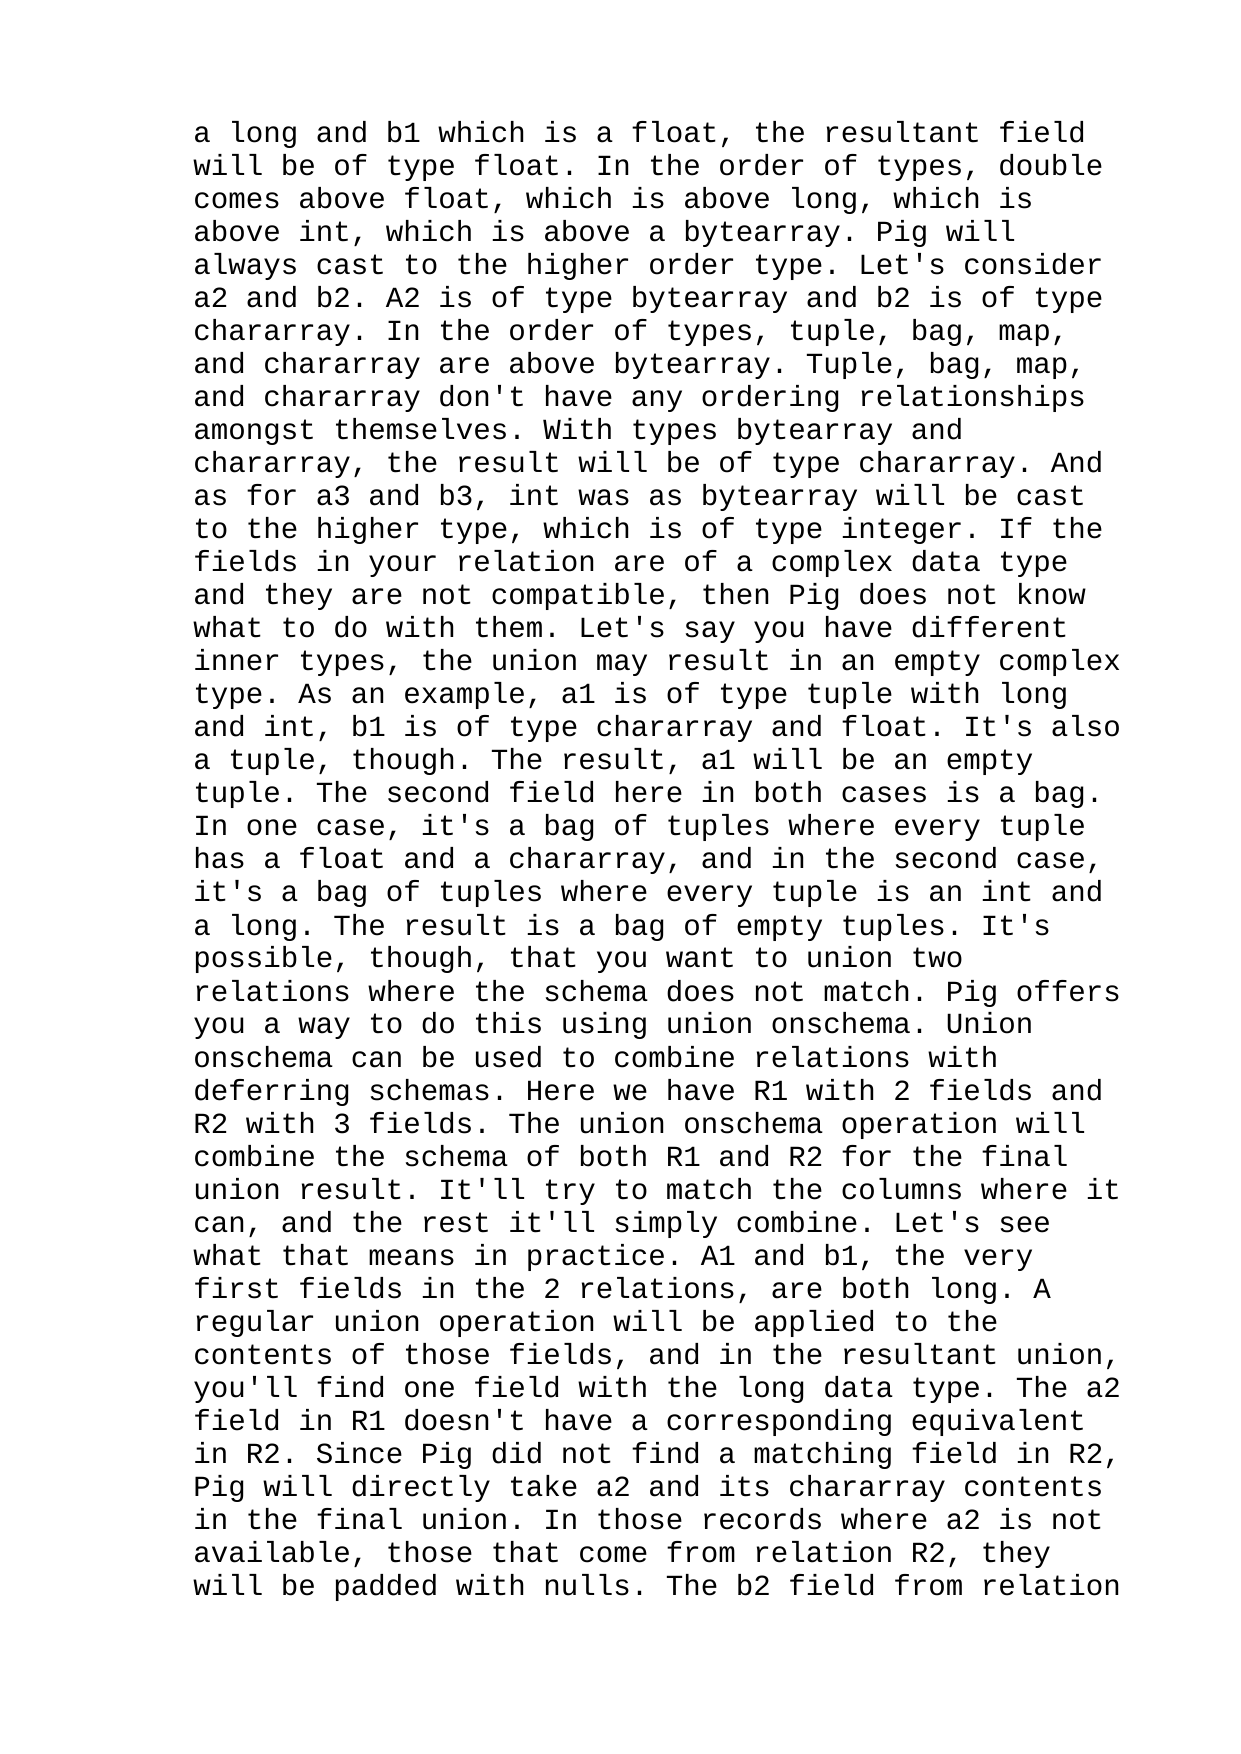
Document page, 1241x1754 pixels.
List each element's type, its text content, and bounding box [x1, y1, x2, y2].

list a long and b1 which is a float, the resultant field will be of type float. In the order of types, double comes above float, which is above long, which is above int, which is above a bytearray. Pig will always cast to the higher order type. Let's consider a2 and b2. A2 is of type bytearray and b2 is of type chararray. In the order of types, tuple, bag, map, and chararray are above bytearray. Tuple, bag, map, and chararray don't have any ordering relationships amongst themselves. With types bytearray and chararray, the result will be of type chararray. And as for a3 and b3, int was as bytearray will be cast to the higher type, which is of type integer. If the fields in your relation are of a complex data type and they are not compatible, then Pig does not know what to do with them. Let's say you have different inner types, the union may result in an empty complex type. As an example, a1 is of type tuple with long and int, b1 is of type chararray and float. It's also a tuple, though. The result, a1 will be an empty tuple. The second field here in both cases is a bag. In one case, it's a bag of tuples where every tuple has a float and a chararray, and in the second case, it's a bag of tuples where every tuple is an int and a long. The result is a bag of empty tuples. It's possible, though, that you want to union two relations where the schema does not match. Pig offers you a way to do this using union onschema. Union onschema can be used to combine relations with deferring schemas. Here we have R1 with 2 fields and R2 with 3 fields. The union onschema operation will combine the schema of both R1 and R2 for the final union result. It'll try to match the columns where it can, and the rest it'll simply combine. Let's see what that means in practice. A1 and b1, the very first fields in the 2 relations, are both long. A regular union operation will be applied to the contents of those fields, and in the resultant union, you'll find one field with the long data type. The a2 field in R1 doesn't have a corresponding equivalent in R2. Since Pig did not find a matching field in R2, Pig will directly take a2 and its chararray contents in the final union. In those records where a2 is not available, those that come from relation R2, they will be padded with nulls. The b2 field from relation [156, 118, 1122, 1604]
